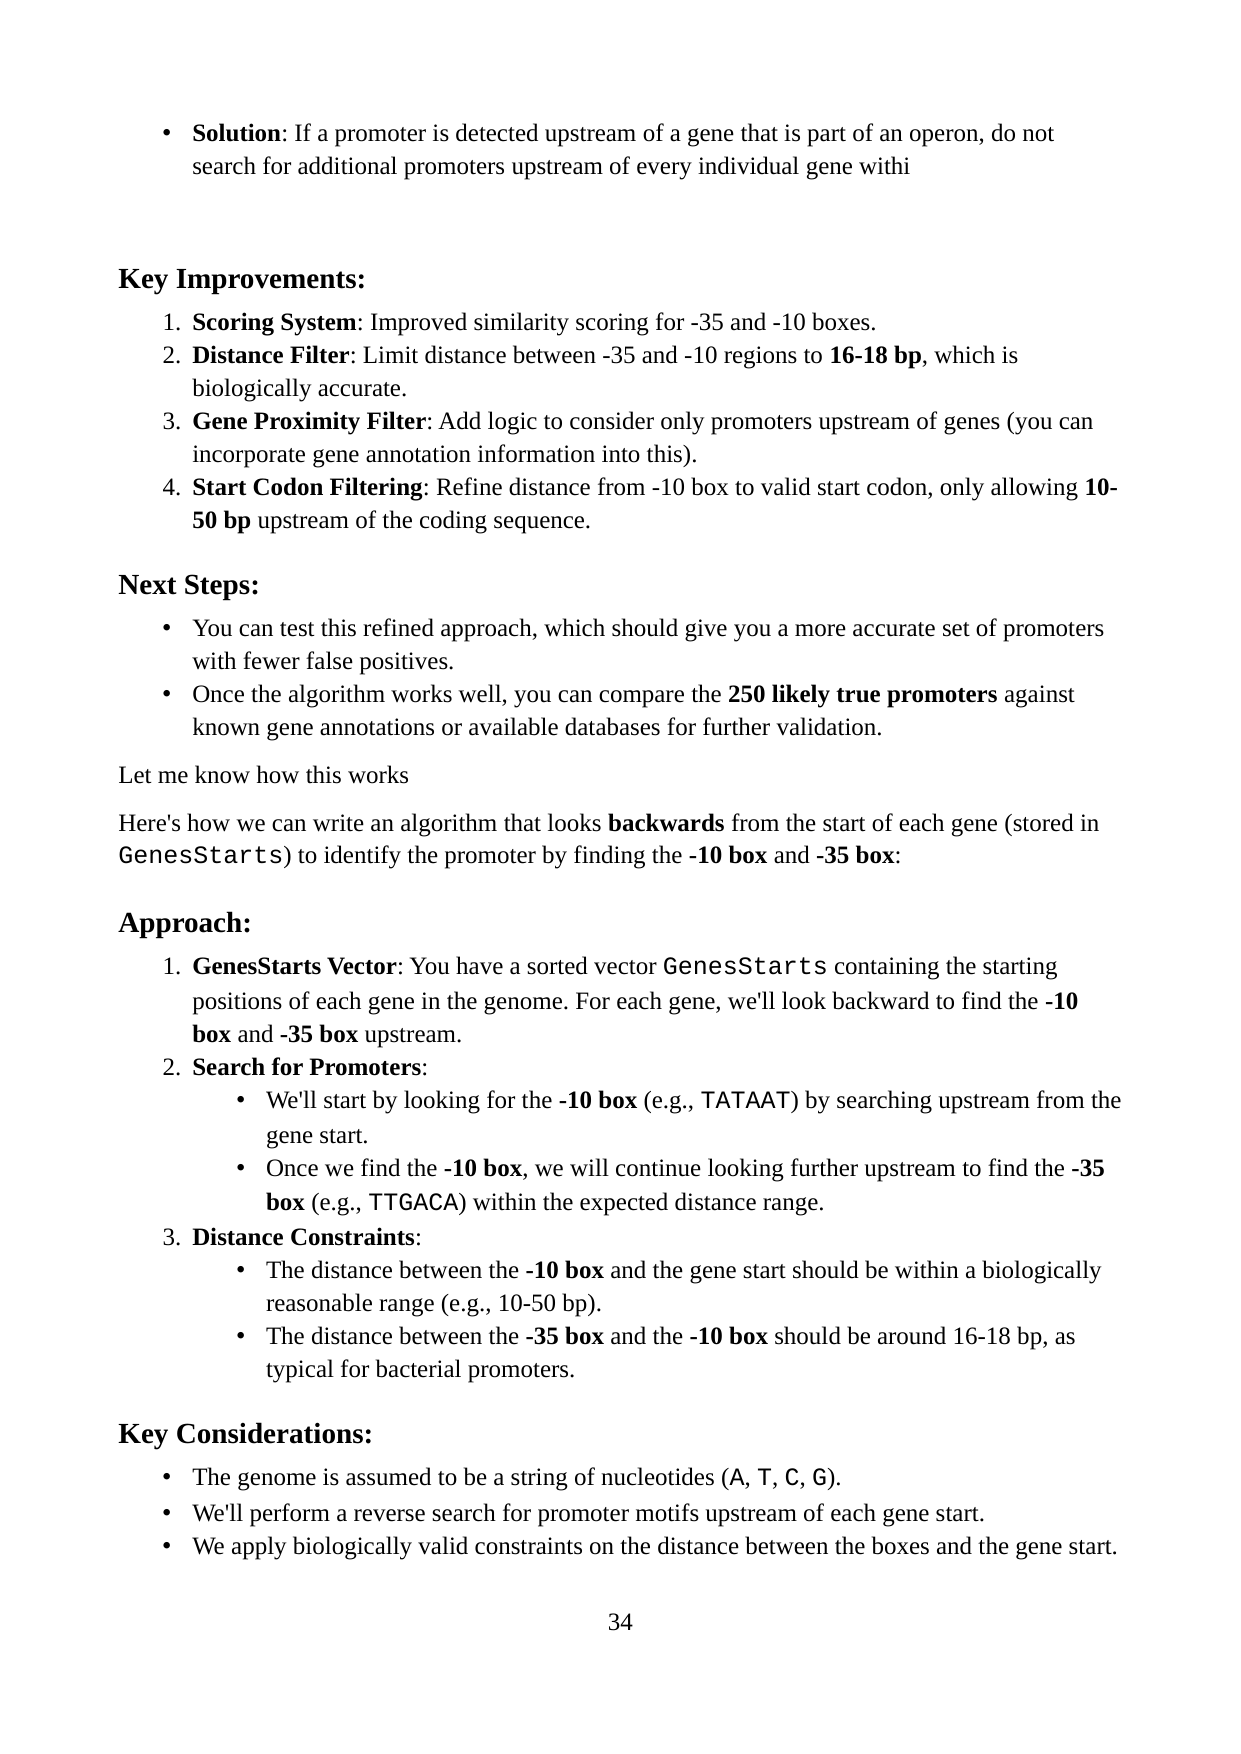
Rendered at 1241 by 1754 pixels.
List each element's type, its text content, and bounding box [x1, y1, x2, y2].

list Gene Proximity Filter: Add logic to consider only promoters upstream of genes (you can incorporate gene annotation information into this). [162, 406, 1122, 468]
text Here's how we can write an algorithm that looks backwards from the start of each gene (stored in GenesStarts) to identify the promoter by finding the -10 box and -35 box: [118, 808, 1122, 871]
list The genome is assumed to be a string of nucleotides (A, T, C, G). [162, 1462, 1122, 1493]
list Once we find the -10 box, we will continue looking further upstream to find the -35 box (e.g., TTGACA) within the expected distance range. [236, 1153, 1122, 1217]
subtitle Approach: [118, 905, 1122, 939]
text Let me know how this works [118, 760, 1122, 789]
list We'll start by looking for the -10 box (e.g., TATAAT) by searching upstream from the gene start. [236, 1085, 1122, 1149]
list Solution: If a promoter is detected upstream of a gene that is part of an operon, do not search for additional promoters upstream of every individual gene withi [162, 118, 1122, 180]
list The distance between the -35 box and the -10 box should be around 16-18 bp, as typical for bacterial promoters. [236, 1321, 1122, 1383]
list The distance between the -10 box and the gene start should be within a biologically reasonable range (e.g., 10-50 bp). [236, 1255, 1122, 1317]
list Distance Constraints: [162, 1222, 1122, 1251]
list Once the algorithm works well, you can compare the 250 likely true promoters against known gene annotations or available databases for further validation. [162, 679, 1122, 741]
list Search for Promoters: [162, 1052, 1122, 1081]
subtitle Key Improvements: [118, 261, 1122, 294]
list We apply biologically valid constraints on the distance between the boxes and the gene start. [162, 1531, 1122, 1559]
list Start Codon Filtering: Refine distance from -10 box to valid start codon, only allowing 10-50 bp upstream of the coding sequence. [162, 472, 1122, 534]
list GenesStarts Vector: You have a sorted vector GenesStarts containing the starting positions of each gene in the genome. For each gene, we'll look backward to find the -10 box and -35 box upstream. [162, 951, 1122, 1048]
subtitle Key Considerations: [118, 1416, 1122, 1450]
subtitle Next Steps: [118, 567, 1122, 601]
list We'll perform a reverse search for promoter motifs upstream of each gene start. [162, 1498, 1122, 1526]
list Scoring System: Improved similarity scoring for -35 and -10 boxes. [162, 307, 1122, 336]
list Distance Filter: Limit distance between -35 and -10 regions to 16-18 bp, which is biologically accurate. [162, 340, 1122, 402]
list You can test this refined approach, which should give you a more accurate set of promoters with fewer false positives. [162, 613, 1122, 675]
